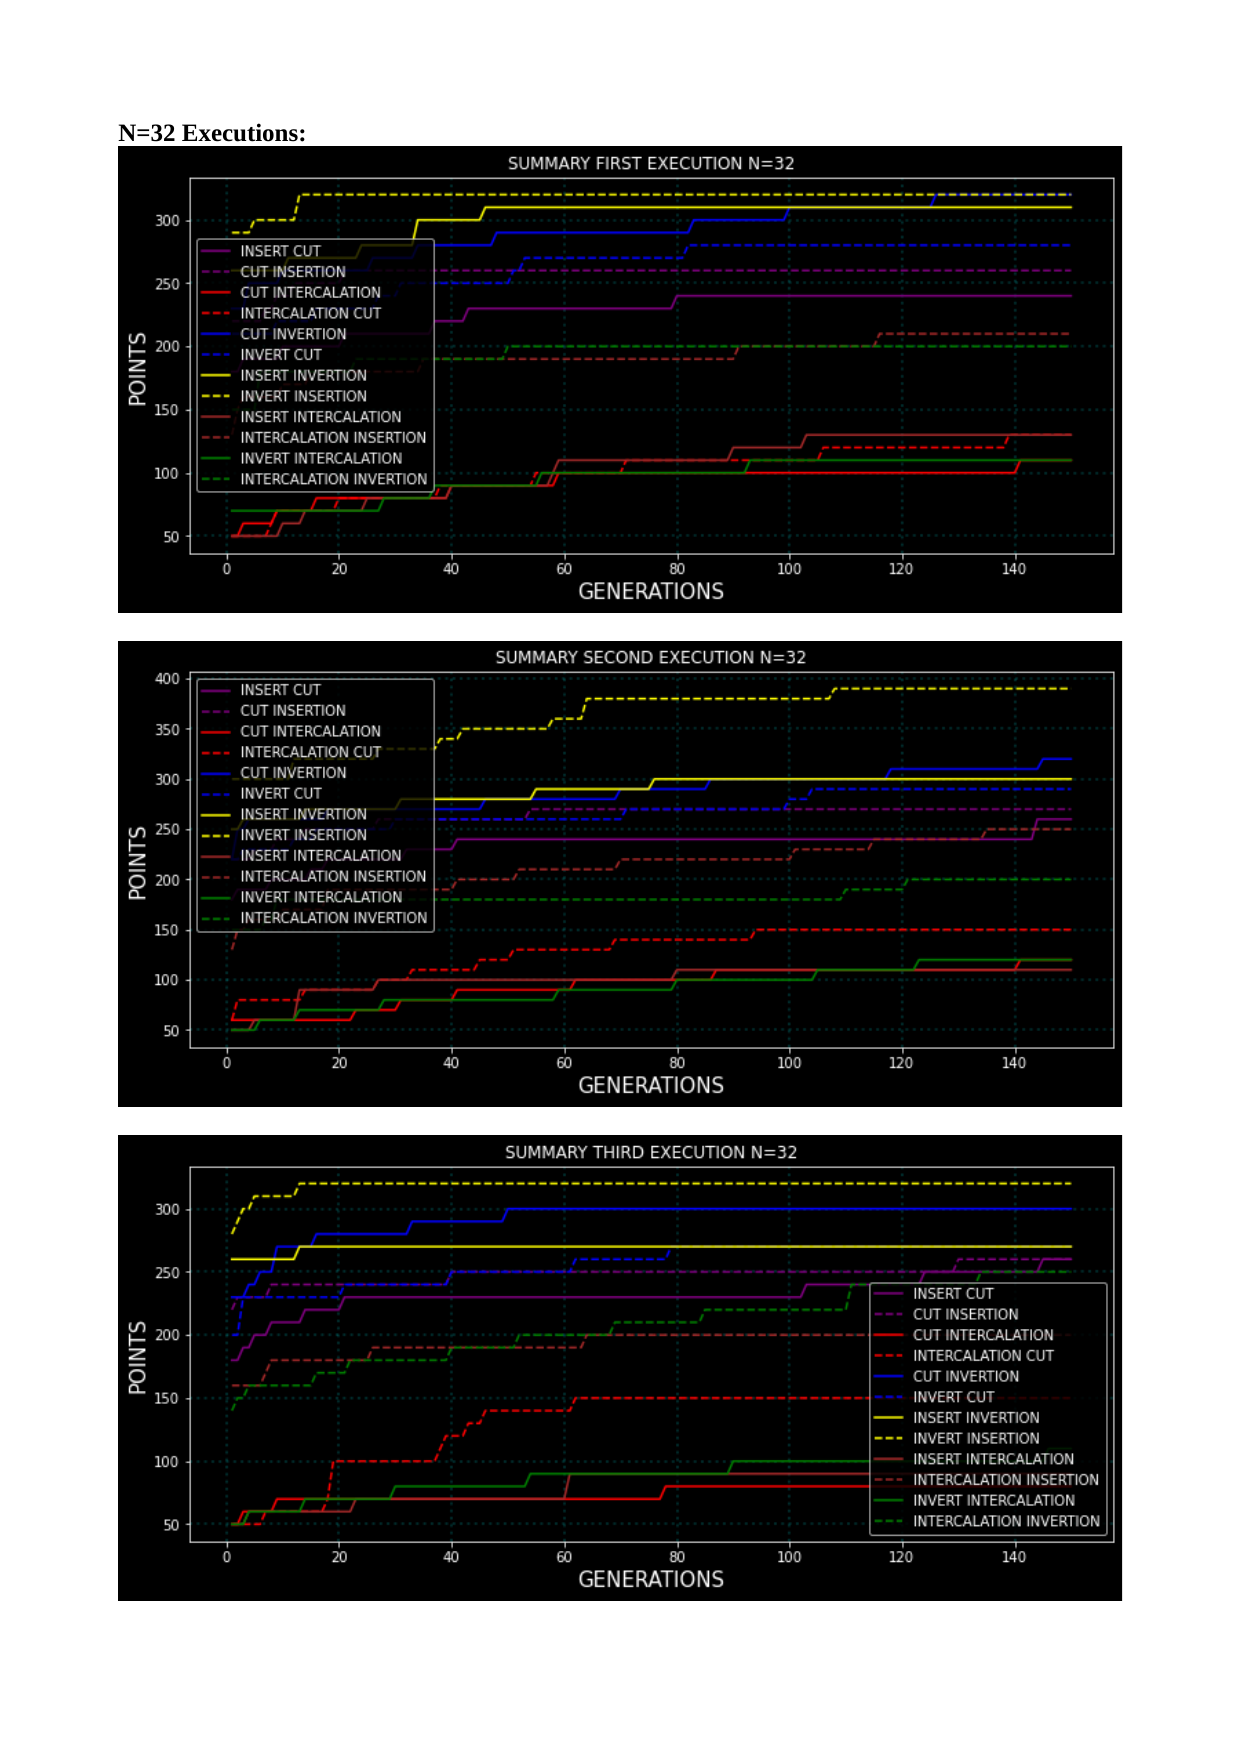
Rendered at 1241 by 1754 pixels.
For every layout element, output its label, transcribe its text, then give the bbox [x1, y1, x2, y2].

picture [118, 641, 1123, 1107]
picture [118, 146, 1123, 613]
picture [118, 1135, 1123, 1601]
text N=32 Executions: [118, 118, 1122, 146]
